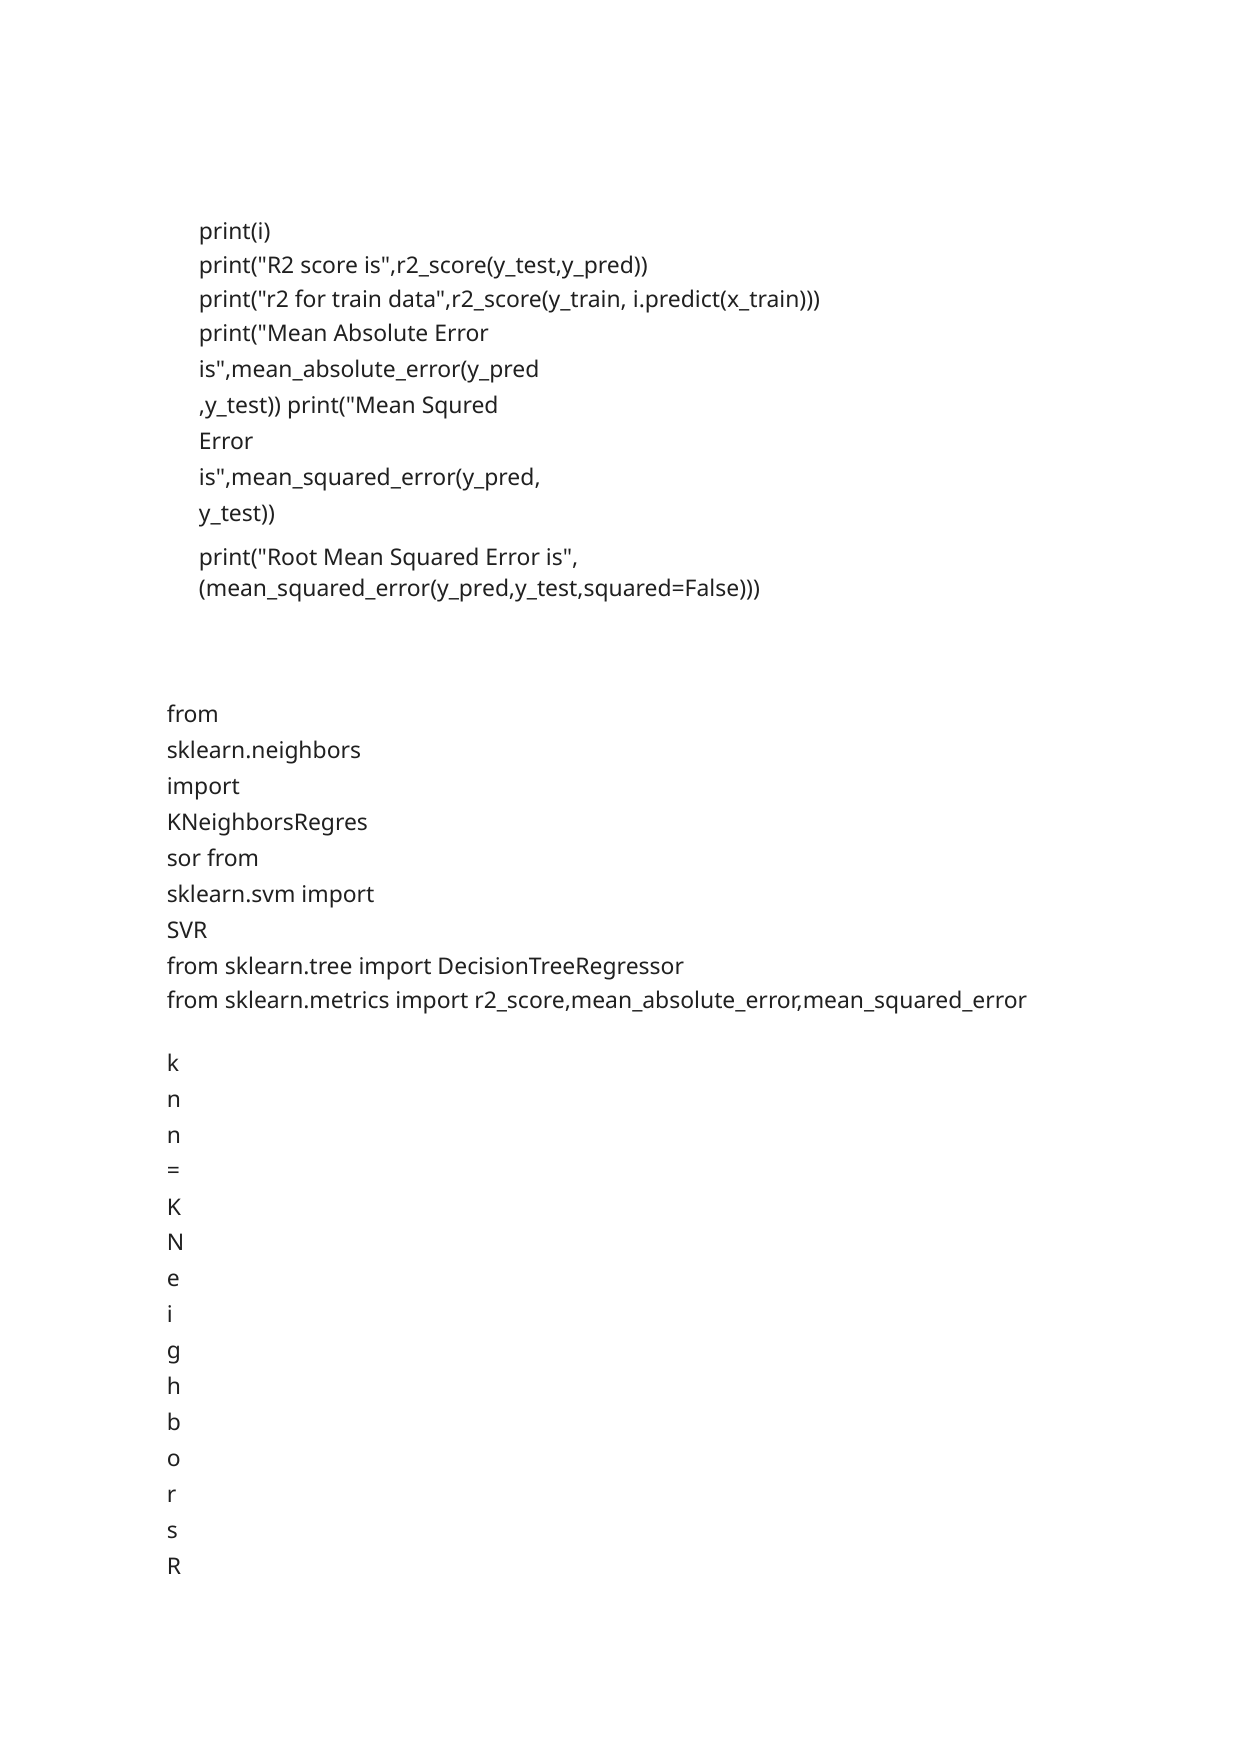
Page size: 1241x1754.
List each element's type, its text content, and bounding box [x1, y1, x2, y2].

text from sklearn.neighbors import KNeighborsRegressor from sklearn.svm import SVR [167, 698, 375, 945]
text from sklearn.tree import DecisionTreeRegressor [167, 949, 1090, 981]
text print("Root Mean Squared Error is", (mean_squared_error(y_pred,y_test,squared=False))) [199, 541, 1090, 603]
text print("R2 score is",r2_score(y_test,y_pred)) [199, 249, 1090, 281]
text print("Mean Absolute Error is",mean_absolute_error(y_pred,y_test)) print("Mean Squred Error is",mean_squared_error(y_pred,y_test)) [199, 317, 543, 528]
text print("r2 for train data",r2_score(y_train, i.predict(x_train))) [199, 283, 1090, 314]
text print(i) [199, 215, 1090, 247]
text from sklearn.metrics import r2_score,mean_absolute_error,mean_squared_error [167, 983, 1090, 1015]
text knn=KNeighborsR [167, 1047, 182, 1581]
